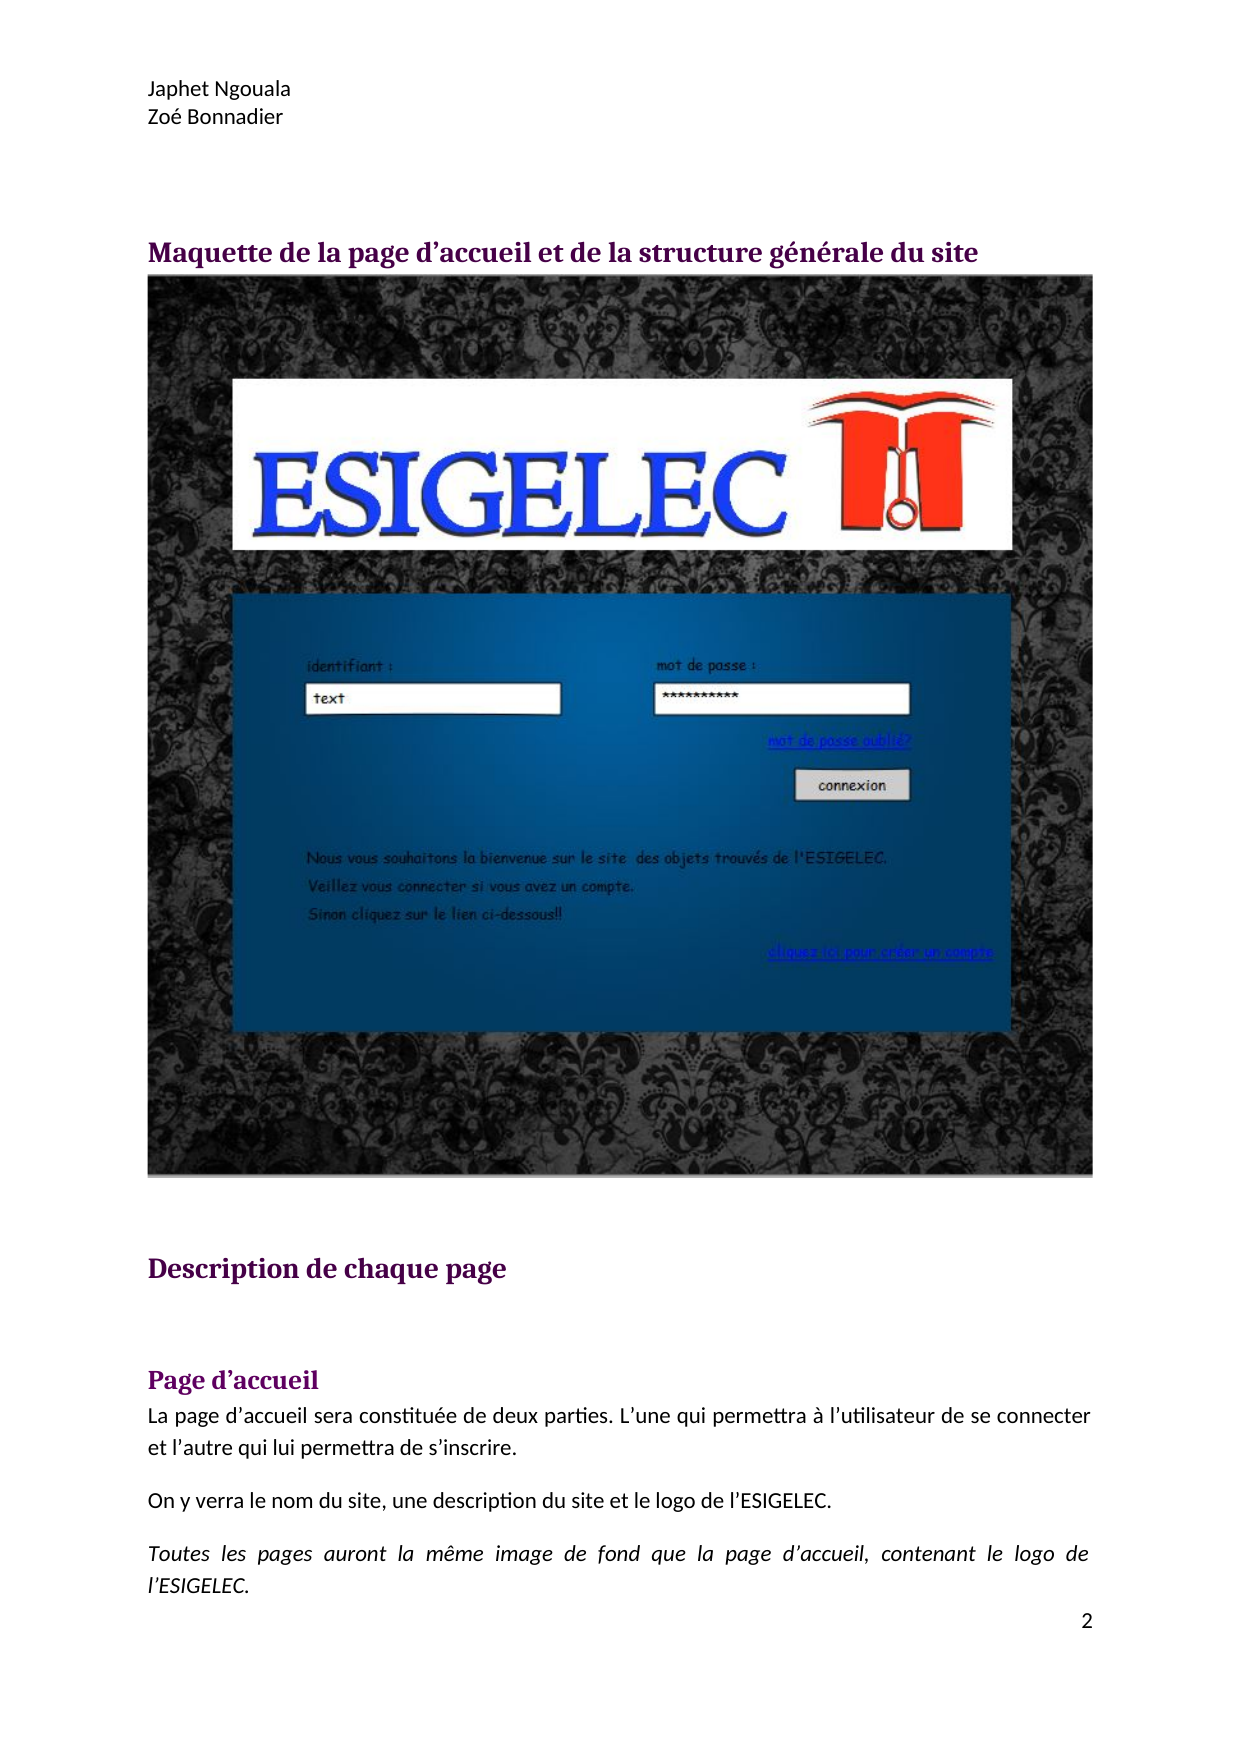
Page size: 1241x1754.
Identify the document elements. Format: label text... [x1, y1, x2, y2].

text On y verra le nom du site, une description du site et le logo de l’ESIGELEC. [148, 1486, 1093, 1514]
subtitle Page d’accueil [148, 1365, 1093, 1396]
subtitle Maquette de la page d’accueil et de la structure générale du site [148, 236, 1093, 270]
subtitle Description de chaque page [148, 1253, 1093, 1286]
text La page d’accueil sera constituée de deux parties. L’une qui permettra à l’utilisateur de se connecter et l’autre qui lui permettra de s’inscrire. [148, 1401, 1093, 1461]
text Toutes les pages auront la même image de fond que la page d’accueil, contenant le logo de l’ESIGELEC. [148, 1539, 1093, 1599]
